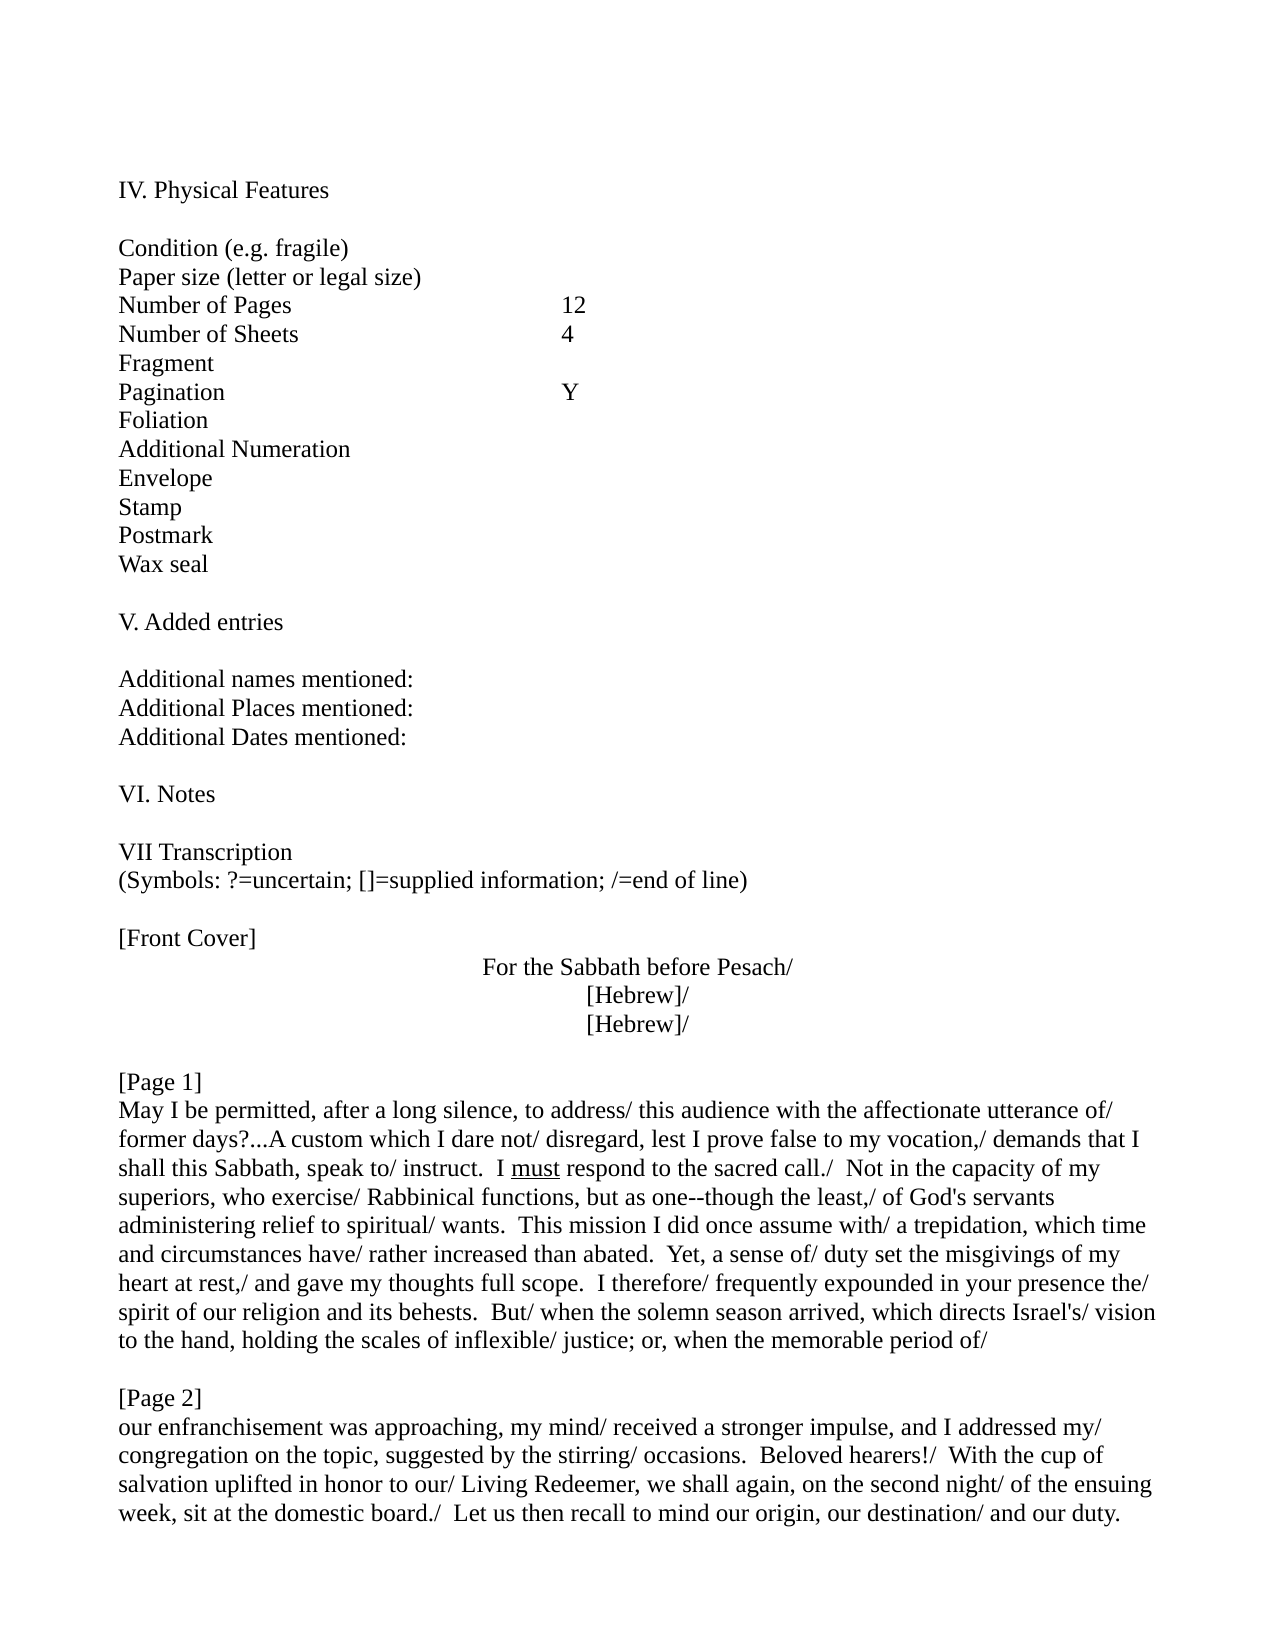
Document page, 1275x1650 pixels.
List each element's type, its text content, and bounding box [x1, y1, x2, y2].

text VII Transcription [118, 837, 1157, 866]
text [Hebrew]/ [118, 1009, 1157, 1038]
text [Page 2] [118, 1383, 1157, 1412]
text VI. Notes [118, 779, 1157, 808]
text our enfranchisement was approaching, my mind/ received a stronger impulse, and I addressed my/ congregation on the topic, suggested by the stirring/ occasions. Beloved hearers!/ With the cup of salvation uplifted in honor to our/ Living Redeemer, we shall again, on the second night/ of the ensuing week, sit at the domestic board./ Let us then recall to mind our origin, our destination/ and our duty. [118, 1412, 1157, 1527]
text Pagination Y [118, 377, 1157, 406]
text For the Sabbath before Pesach/ [118, 952, 1157, 981]
text Wax seal [118, 549, 1157, 578]
text Envelope [118, 463, 1157, 492]
text Foliation [118, 406, 1157, 434]
text Additional Dates mentioned: [118, 722, 1157, 751]
text Fragment [118, 348, 1157, 377]
text May I be permitted, after a long silence, to address/ this audience with the affectionate utterance of/ former days?...A custom which I dare not/ disregard, lest I prove false to my vocation,/ demands that I shall this Sabbath, speak to/ instruct. I must respond to the sacred call./ Not in the capacity of my superiors, who exercise/ Rabbinical functions, but as one--though the least,/ of God's servants administering relief to spiritual/ wants. This mission I did once assume with/ a trepidation, which time and circumstances have/ rather increased than abated. Yet, a sense of/ duty set the misgivings of my heart at rest,/ and gave my thoughts full scope. I therefore/ frequently expounded in your presence the/ spirit of our religion and its behests. But/ when the solemn season arrived, which directs Israel's/ vision to the hand, holding the scales of inflexible/ justice; or, when the memorable period of/ [118, 1096, 1157, 1354]
text Postma rk [118, 521, 1157, 549]
text Number of Pages 12 [118, 291, 1157, 319]
text Number of Sheets 4 [118, 319, 1157, 348]
text [Front Cover] [118, 923, 1157, 952]
text V. Added entries [118, 607, 1157, 636]
text [Hebrew]/ [118, 981, 1157, 1009]
text Additional names mentioned: [118, 664, 1157, 693]
text IV. Physical Features [118, 176, 1157, 204]
text Stamp [118, 492, 1157, 521]
text Condition (e.g. fragile) [118, 233, 1157, 262]
text Paper size (letter or legal size) [118, 262, 1157, 291]
text Additional Numeration [118, 434, 1157, 463]
text [Page 1] [118, 1067, 1157, 1096]
text Additional Places mentioned: [118, 693, 1157, 722]
text (Symbols: ?=uncertain; []=supplied information; /=end of line) [118, 866, 1157, 894]
